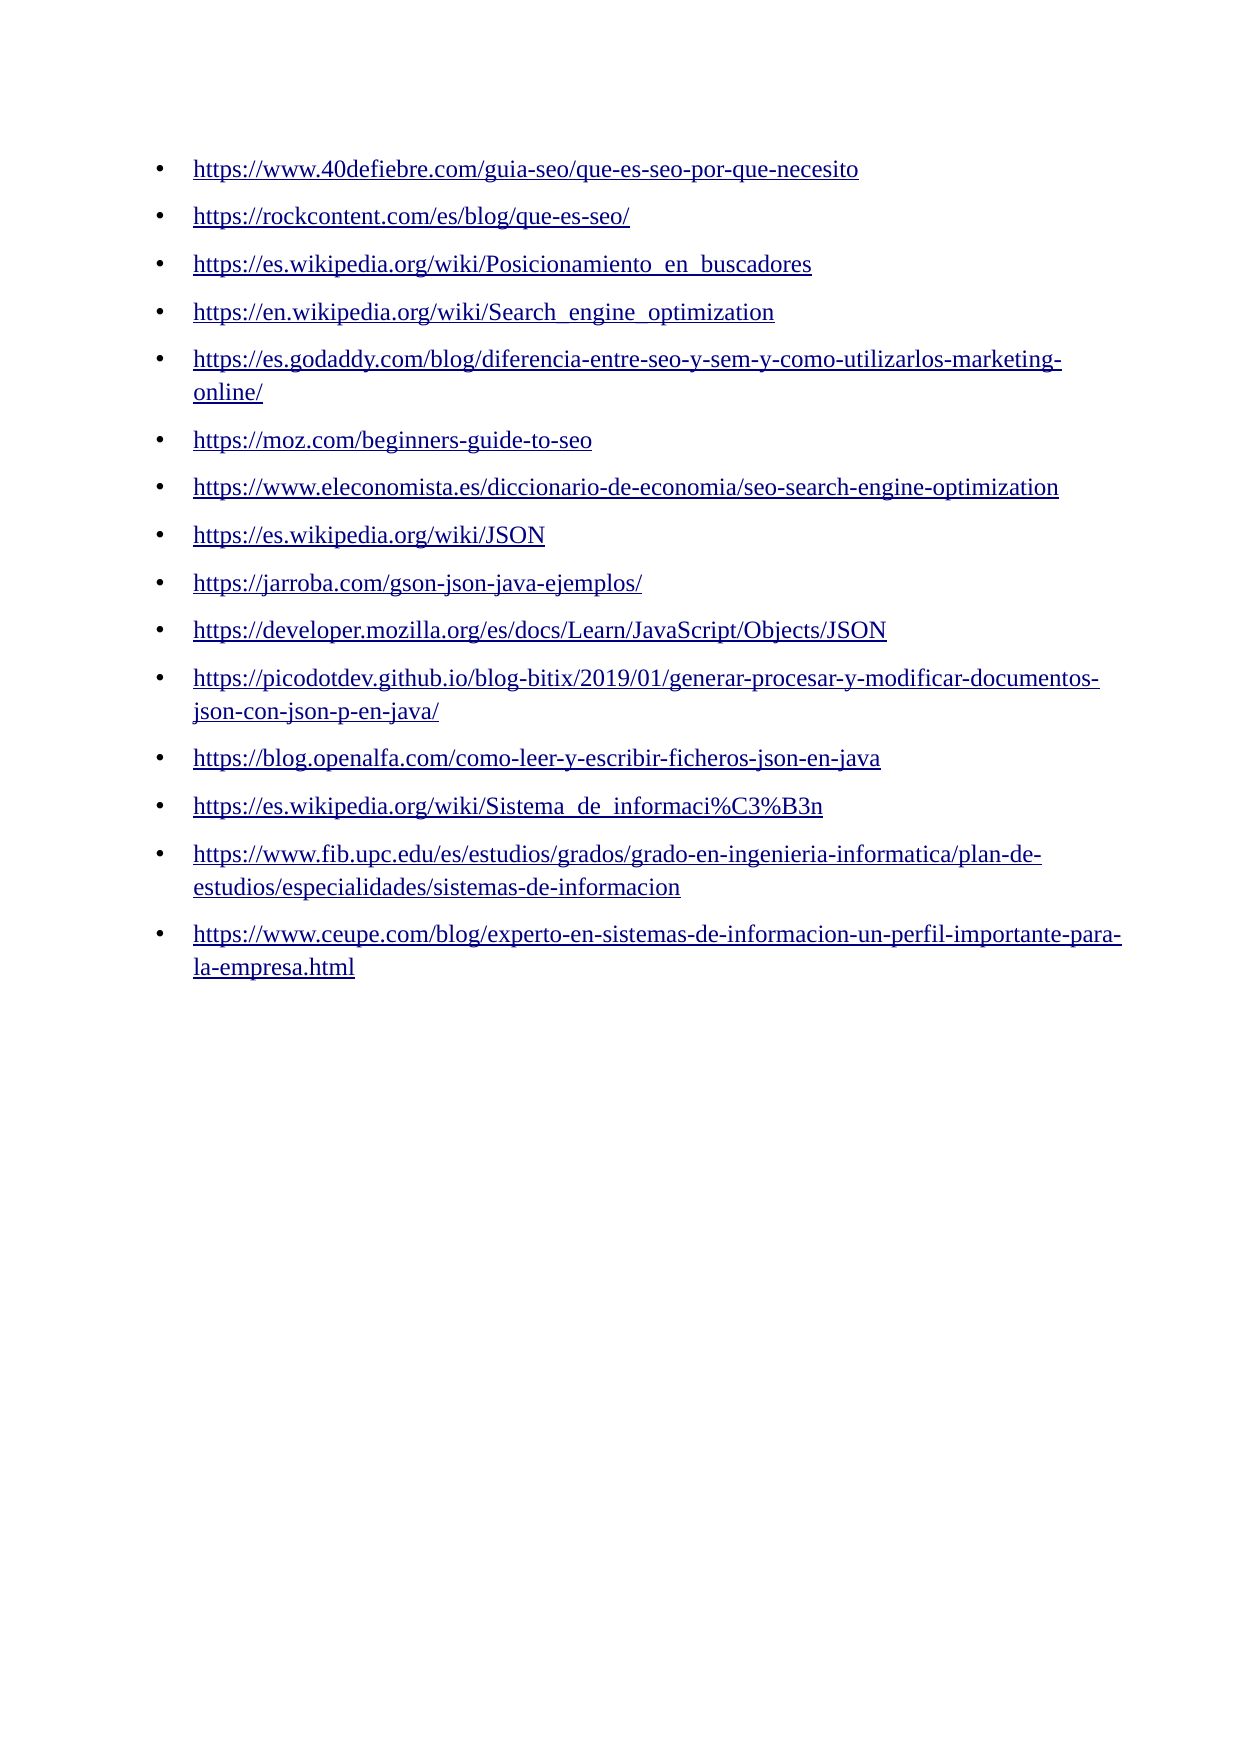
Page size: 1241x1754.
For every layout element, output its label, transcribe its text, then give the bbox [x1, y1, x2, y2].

list https://rockcontent.com/es/blog/que-es-seo/ [156, 201, 1122, 230]
list https://es.godaddy.com/blog/diferencia-entre-seo-y-sem-y-como-utilizarlos-marketing-online/ [156, 344, 1122, 406]
list https://es.wikipedia.org/wiki/JSON [156, 520, 1122, 549]
list https://www.eleconomista.es/diccionario-de-economia/seo-search-engine-optimization [156, 472, 1122, 501]
list https://moz.com/beginners-guide-to-seo [156, 425, 1122, 454]
list https://www.40defiebre.com/guia-seo/que-es-seo-por-que-necesito [156, 154, 1122, 183]
list https://en.wikipedia.org/wiki/Search_engine_optimization [156, 297, 1122, 325]
list https://developer.mozilla.org/es/docs/Learn/JavaScript/Objects/JSON [156, 615, 1122, 644]
list https://www.fib.upc.edu/es/estudios/grados/grado-en-ingenieria-informatica/plan-de-estudios/especialidades/sistemas-de-informacion [156, 839, 1122, 901]
list https://blog.openalfa.com/como-leer-y-escribir-ficheros-json-en-java [156, 743, 1122, 772]
list https://es.wikipedia.org/wiki/Posicionamiento_en_buscadores [156, 249, 1122, 278]
list https://picodotdev.github.io/blog-bitix/2019/01/generar-procesar-y-modificar-documentos-json-con-json-p-en-java/ [156, 663, 1122, 725]
list https://es.wikipedia.org/wiki/Sistema_de_informaci%C3%B3n [156, 791, 1122, 820]
list https://jarroba.com/gson-json-java-ejemplos/ [156, 568, 1122, 596]
list https://www.ceupe.com/blog/experto-en-sistemas-de-informacion-un-perfil-importante-para-la-empresa.html [156, 919, 1122, 981]
